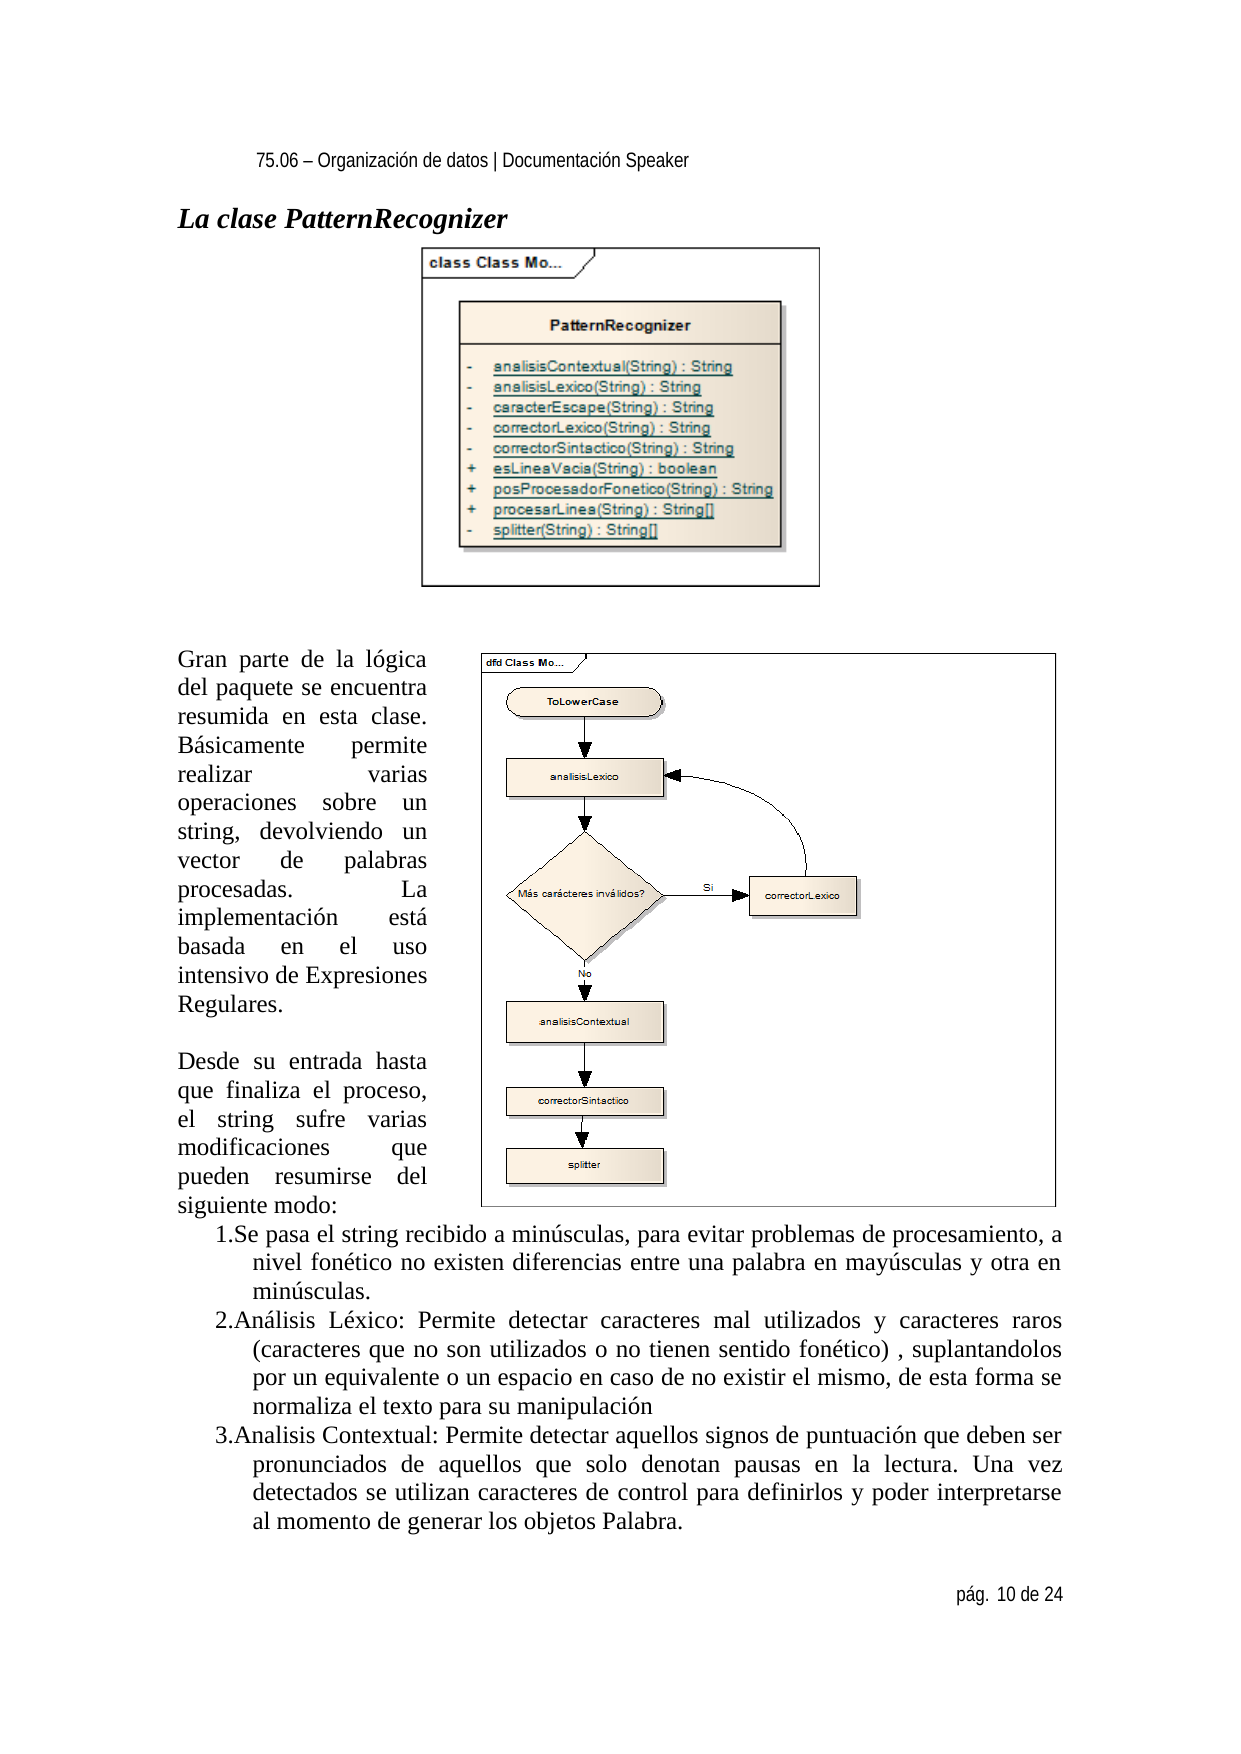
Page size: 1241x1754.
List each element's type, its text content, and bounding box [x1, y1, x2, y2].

text Desde su entrada hasta que finaliza el proceso, el string sufre varias modificaciones que pueden resumirse del siguiente modo: [177, 1046, 1063, 1219]
subtitle La clase PatternRecognizer [177, 201, 1063, 234]
text Gran parte de la lógica del paquete se encuentra resumida en esta clase. Básicamente permite realizar varias operaciones sobre un string, devolviendo un vector de palabras procesadas. La implementación está basada en el uso intensivo de Expresiones Regulares. [177, 644, 1063, 1017]
list Se pasa el string recibido a minúsculas, para evitar problemas de procesamiento, a nivel fonético no existen diferencias entre una palabra en mayúsculas y otra en minúsculas. [215, 1219, 1063, 1305]
list Analisis Contextual: Permite detectar aquellos signos de puntuación que deben ser pronunciados de aquellos que solo denotan pausas en la lectura. Una vez detectados se utilizan caracteres de control para definirlos y poder interpretarse al momento de generar los objetos Palabra. [215, 1420, 1063, 1535]
picture [420, 247, 820, 587]
list Análisis Léxico: Permite detectar caracteres mal utilizados y caracteres raros (caracteres que no son utilizados o no tienen sentido fonético) , suplantandolos por un equivalente o un espacio en caso de no existir el mismo, de esta forma se normaliza el texto para su manipulación [215, 1305, 1063, 1420]
picture [480, 652, 1057, 1207]
